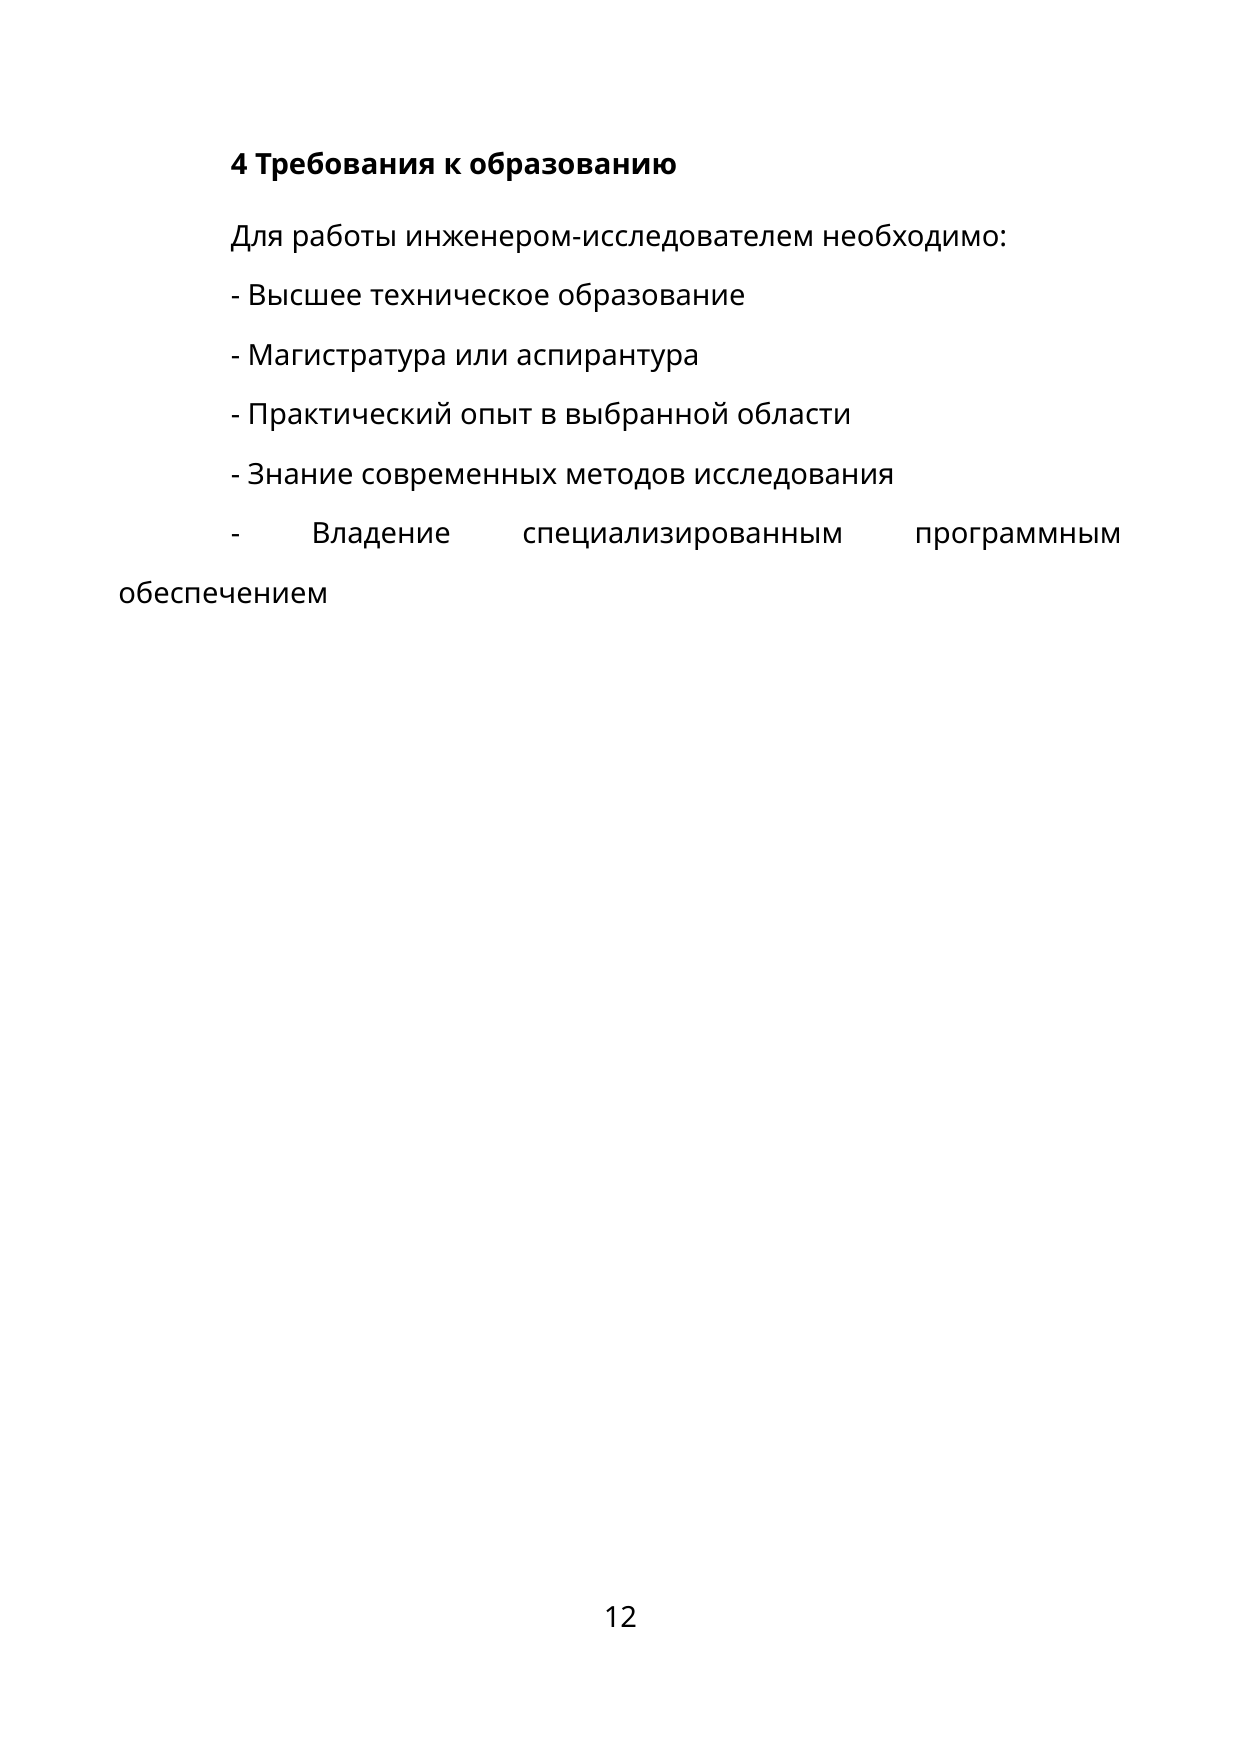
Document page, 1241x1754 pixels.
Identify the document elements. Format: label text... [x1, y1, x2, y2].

text - Магистратура или аспирантура [118, 334, 1122, 374]
text Для работы инженером-исследователем необходимо: [118, 215, 1122, 255]
text - Высшее техническое образование [118, 274, 1122, 314]
text - Знание современных методов исследования [118, 453, 1122, 493]
subtitle Требования к образованию [118, 143, 1122, 183]
text - Владение специализированным программным обеспечением [118, 512, 1122, 612]
text - Практический опыт в выбранной области [118, 393, 1122, 433]
